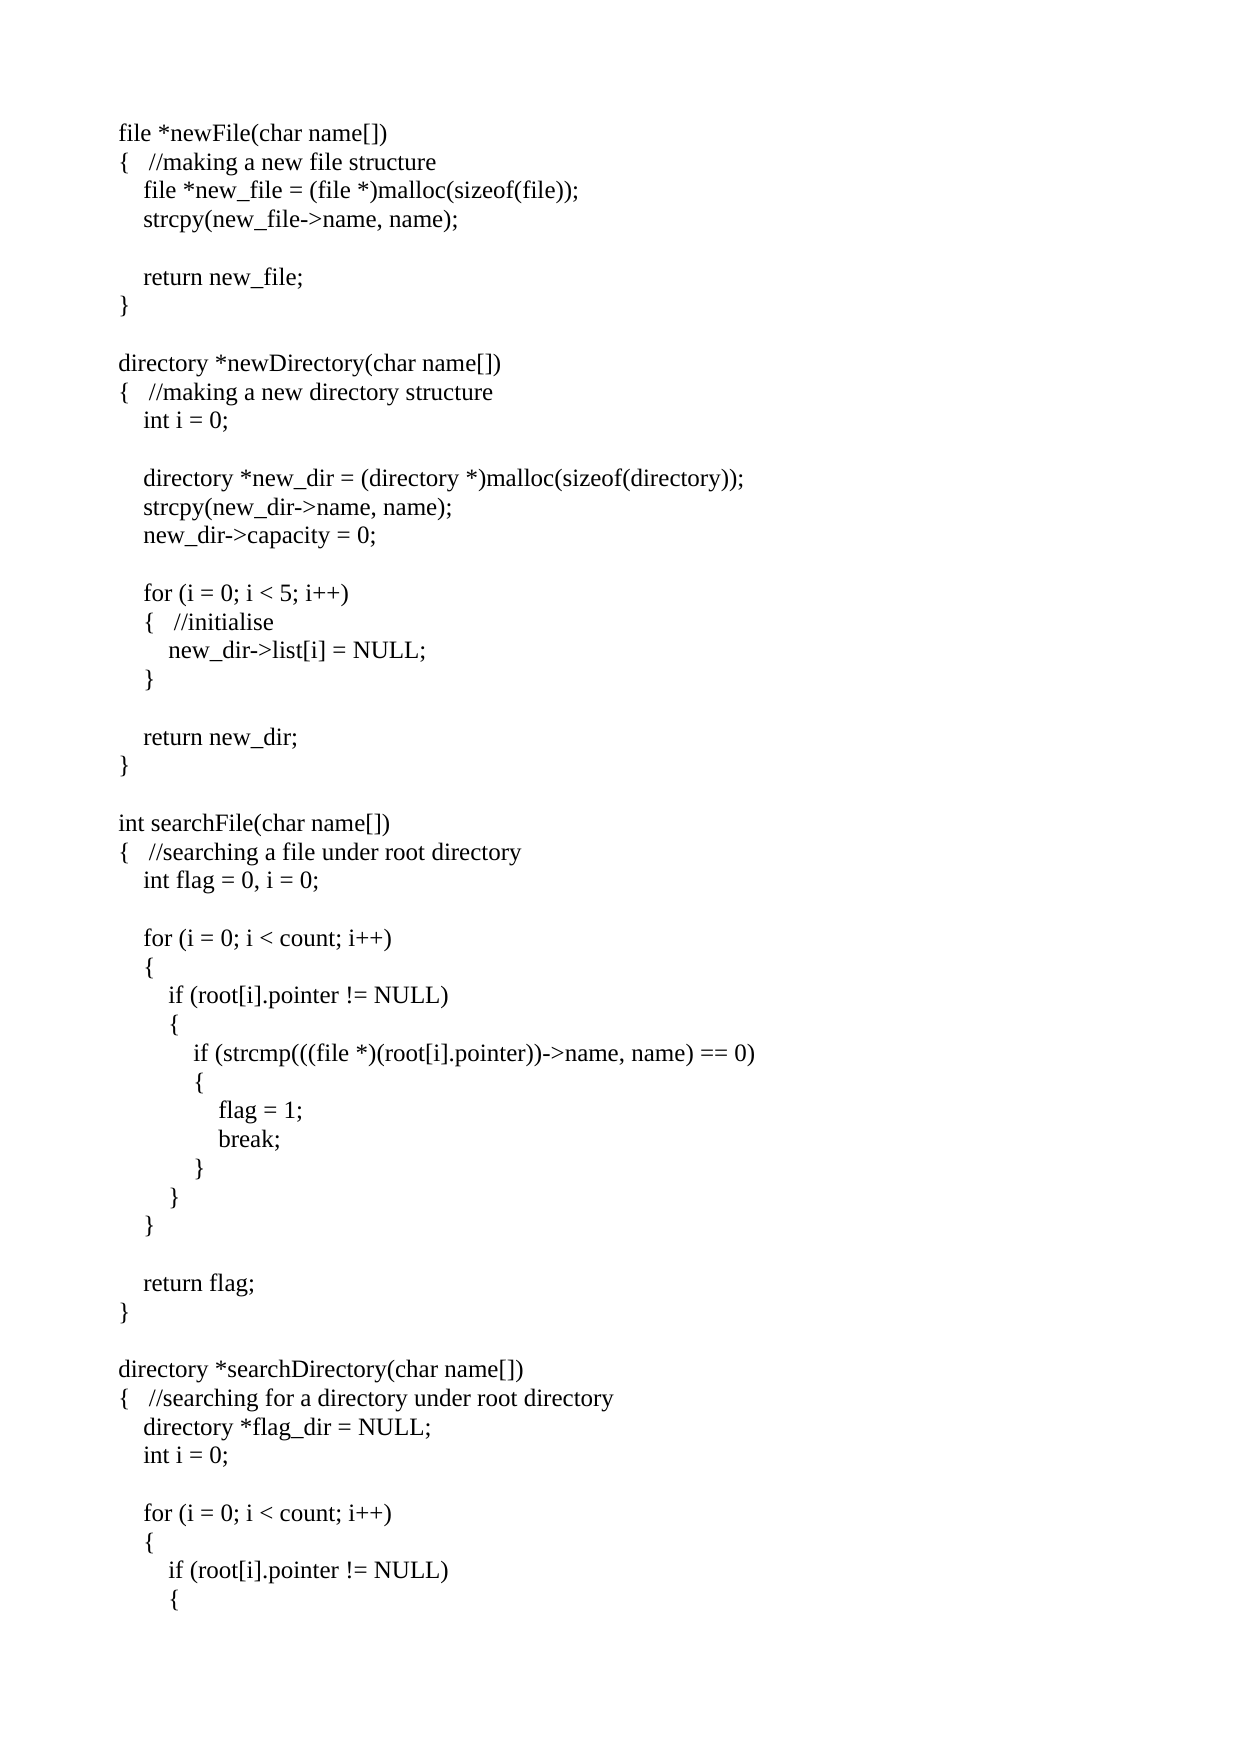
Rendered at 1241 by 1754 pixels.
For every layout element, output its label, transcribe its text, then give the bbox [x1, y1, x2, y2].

text return flag; [118, 1268, 1122, 1297]
text new_dir->capacity = 0; [118, 521, 1122, 549]
text { [118, 1584, 1122, 1613]
text strcpy(new_file->name, name); [118, 204, 1122, 233]
text int searchFile(char name[]) [118, 808, 1122, 837]
text { //initialise [118, 607, 1122, 636]
text new_dir->list[i] = NULL; [118, 636, 1122, 664]
text int i = 0; [118, 1441, 1122, 1469]
text return new_dir; [118, 722, 1122, 751]
text file *new_file = (file *)malloc(sizeof(file)); [118, 176, 1122, 204]
text directory *new_dir = (directory *)malloc(sizeof(directory)); [118, 463, 1122, 492]
text if (root[i].pointer != NULL) [118, 981, 1122, 1009]
text } [118, 1297, 1122, 1326]
text directory *flag_dir = NULL; [118, 1412, 1122, 1441]
text { [118, 952, 1122, 981]
text } [118, 291, 1122, 319]
text for (i = 0; i < count; i++) [118, 923, 1122, 952]
text } [118, 1153, 1122, 1182]
text file *newFile(char name[]) [118, 118, 1122, 147]
text break; [118, 1124, 1122, 1153]
text } [118, 751, 1122, 779]
text { //making a new file structure [118, 147, 1122, 176]
text int flag = 0, i = 0; [118, 866, 1122, 894]
text } [118, 1182, 1122, 1211]
text return new_file; [118, 262, 1122, 291]
text if (root[i].pointer != NULL) [118, 1556, 1122, 1584]
text for (i = 0; i < 5; i++) [118, 578, 1122, 607]
text { //making a new directory structure [118, 377, 1122, 406]
text { [118, 1067, 1122, 1096]
text directory *newDirectory(char name[]) [118, 348, 1122, 377]
text { [118, 1527, 1122, 1556]
text } [118, 1211, 1122, 1239]
text } [118, 664, 1122, 693]
text int i = 0; [118, 406, 1122, 434]
text { //searching for a directory under root directory [118, 1383, 1122, 1412]
text { //searching a file under root directory [118, 837, 1122, 866]
text { [118, 1009, 1122, 1038]
text flag = 1; [118, 1096, 1122, 1124]
text strcpy(new_dir->name, name); [118, 492, 1122, 521]
text directory *searchDirectory(char name[]) [118, 1354, 1122, 1383]
text if (strcmp(((file *)(root[i].pointer))->name, name) == 0) [118, 1038, 1122, 1067]
text for (i = 0; i < count; i++) [118, 1498, 1122, 1527]
